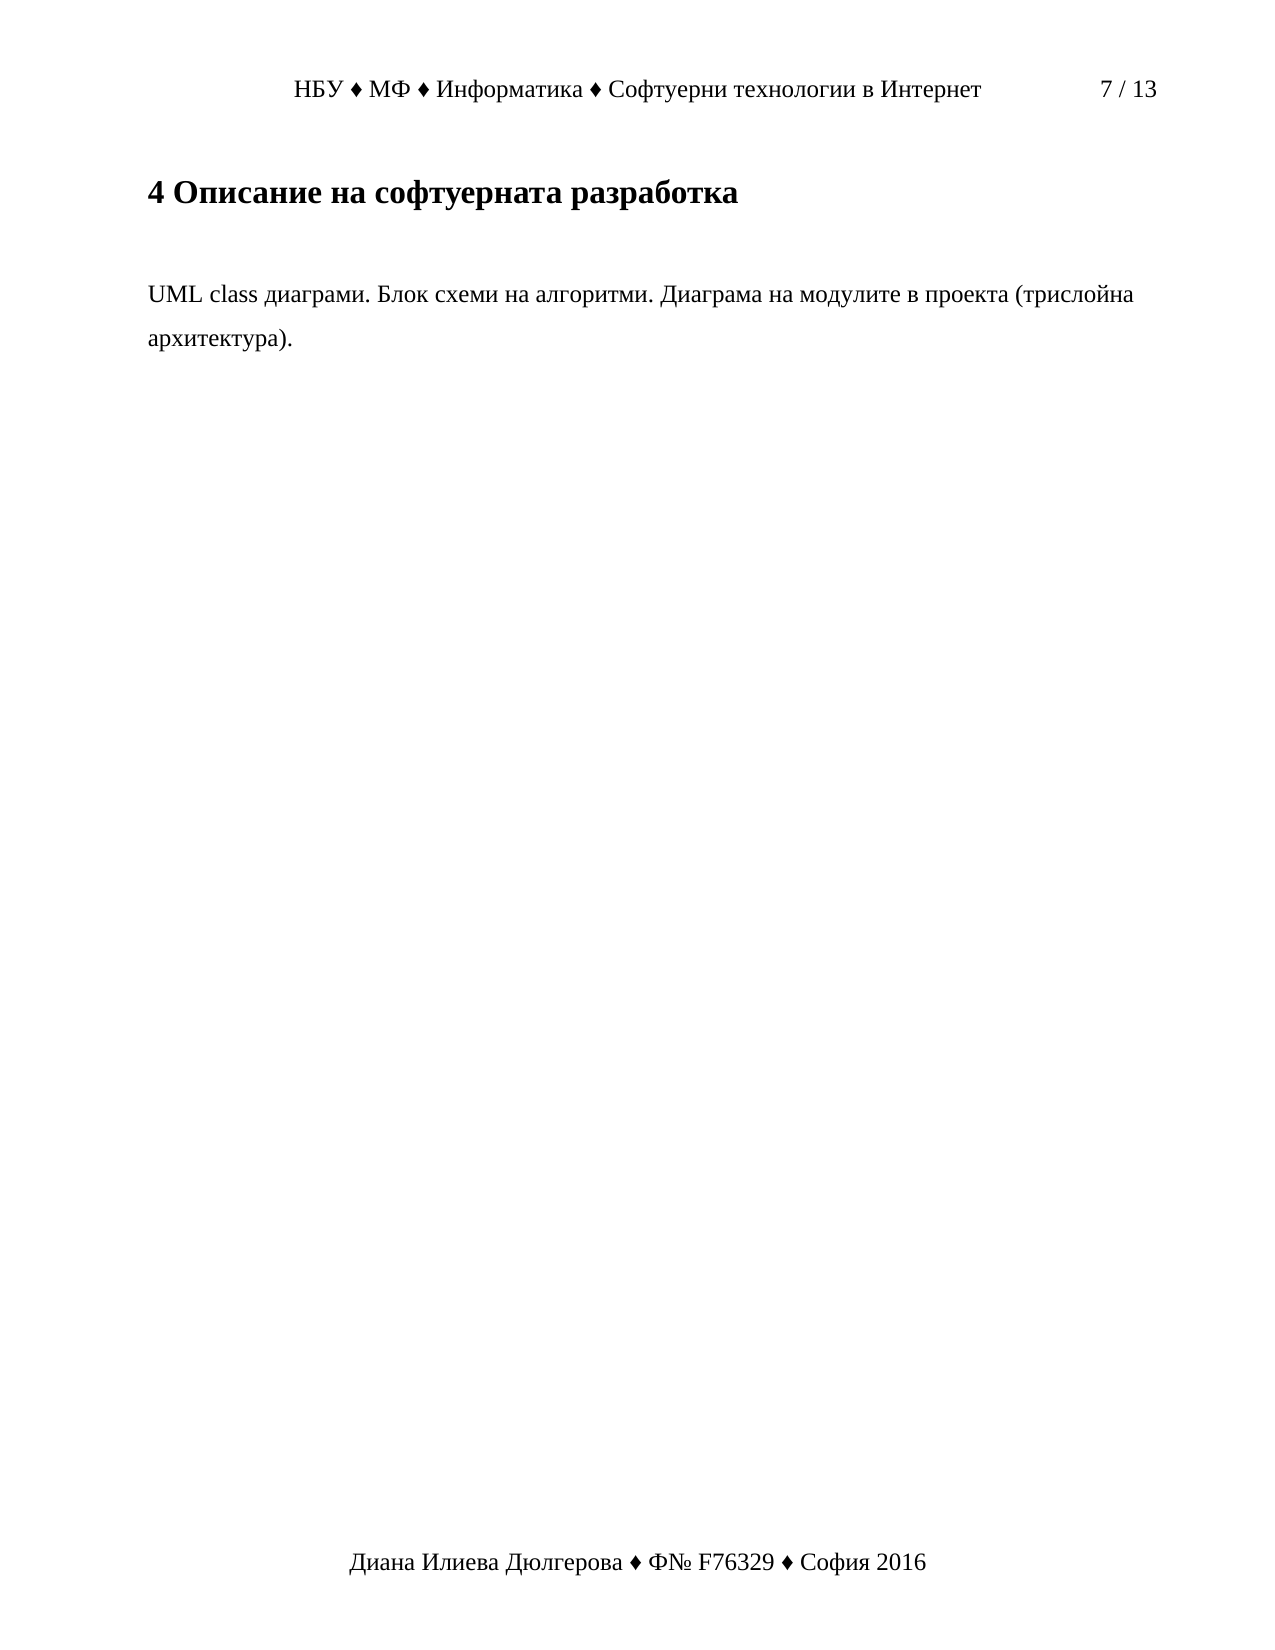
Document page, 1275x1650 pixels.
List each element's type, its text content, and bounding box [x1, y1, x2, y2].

text UML class диаграми. Блок схеми на алгоритми. Диаграма на модулите в проекта (трислойна архитектура). [148, 279, 1157, 351]
subtitle 4 Описание на софтуерната разработка [148, 173, 1157, 211]
